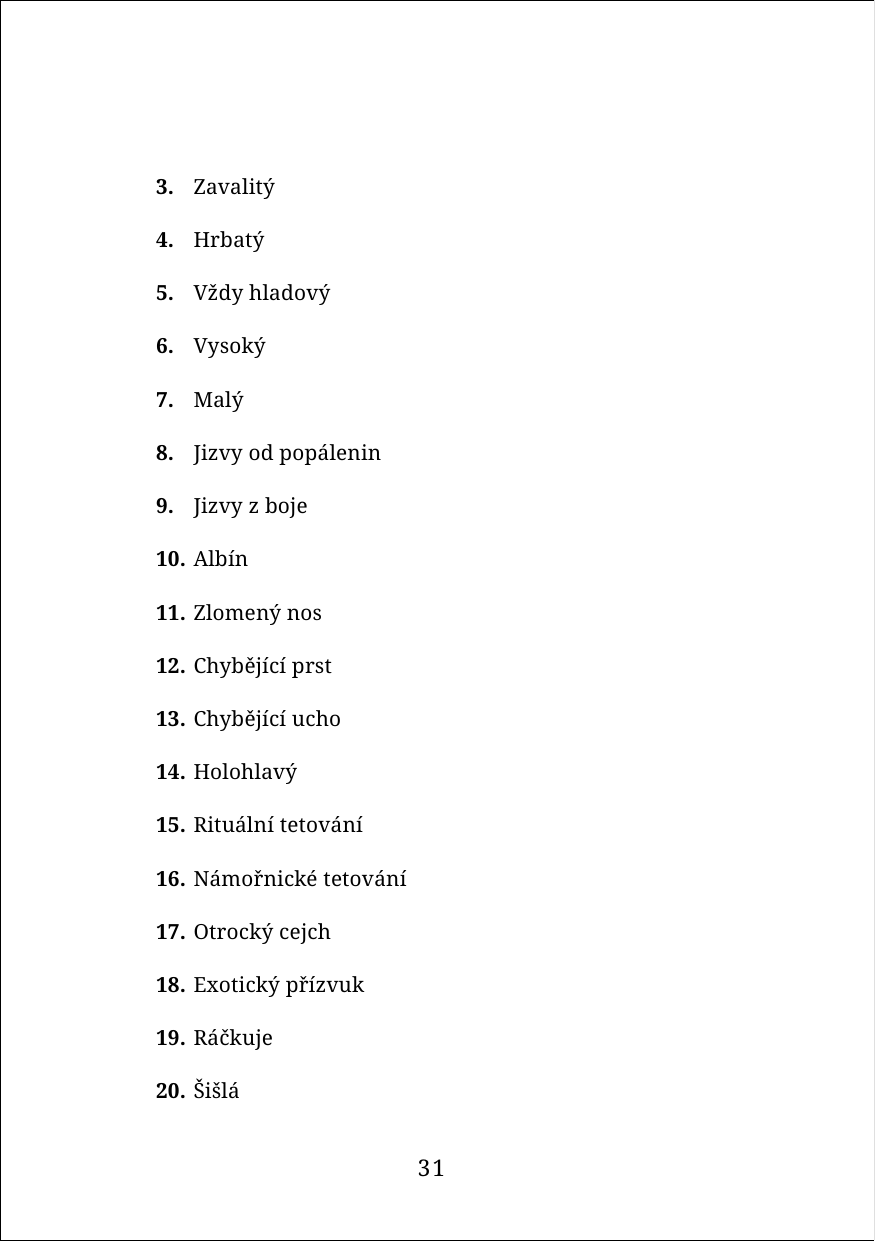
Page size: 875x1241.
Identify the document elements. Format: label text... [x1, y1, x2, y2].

list Námořnické tetování [156, 864, 756, 892]
list Ráčkuje [156, 1023, 756, 1052]
list Šišlá [156, 1077, 756, 1105]
list Exotický přízvuk [156, 970, 756, 999]
list Albín [156, 544, 756, 573]
list Hrbatý [156, 225, 756, 253]
list Chybějící ucho [156, 704, 756, 732]
list Zlomený nos [156, 598, 756, 626]
list Zavalitý [156, 172, 756, 200]
list Vysoký [156, 331, 756, 360]
list Rituální tetování [156, 811, 756, 839]
list Vždy hladový [156, 278, 756, 307]
list Otrocký cejch [156, 917, 756, 945]
list Malý [156, 385, 756, 413]
list Holohlavý [156, 757, 756, 786]
list Chybějící prst [156, 651, 756, 679]
list Jizvy od popálenin [156, 438, 756, 466]
list Jizvy z boje [156, 491, 756, 519]
